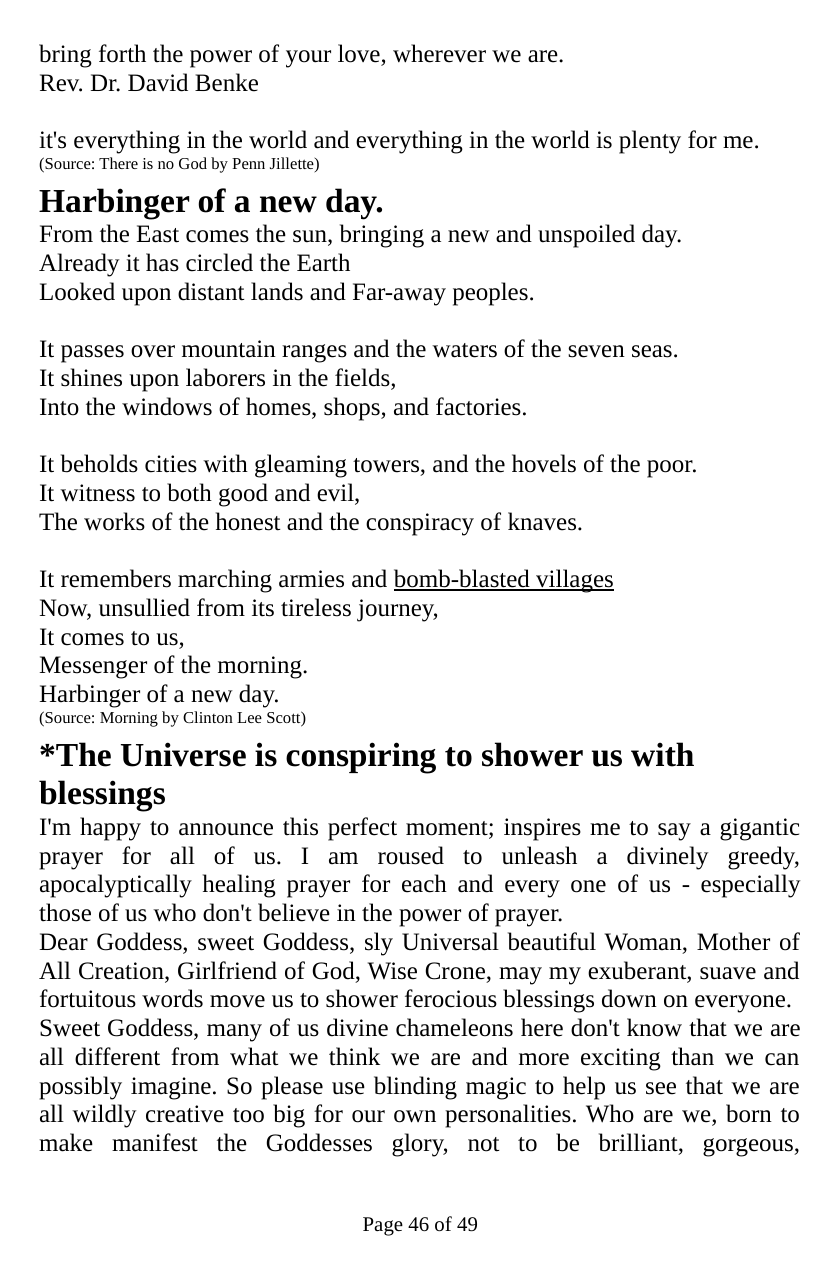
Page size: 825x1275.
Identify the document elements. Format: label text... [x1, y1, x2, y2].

text Already it has circled the Earth [39, 248, 801, 277]
text it's everything in the world and everything in the world is plenty for me. [39, 125, 801, 154]
text Harbinger of a new day. [39, 679, 801, 708]
text Sweet Goddess, many of us divine chameleons here don't know that we are all different from what we think we are and more exciting than we can possibly imagine. So please use blinding magic to help us see that we are all wildly creative too big for our own personalities. Who are we, born to make manifest the Goddesses glory, not to be brilliant, gorgeous, [39, 1013, 801, 1157]
subtitle *The Universe is conspiring to shower us with blessings [39, 735, 801, 812]
text Into the windows of homes, shops, and factories. [39, 392, 801, 421]
text bring forth the power of your love, wherever we are. [39, 39, 801, 68]
subtitle Harbinger of a new day. [39, 181, 801, 219]
text It witness to both good and evil, [39, 478, 801, 507]
text It shines upon laborers in the fields, [39, 363, 801, 392]
text Dear Goddess, sweet Goddess, sly Universal beautiful Woman, Mother of All Creation, Girlfriend of God, Wise Crone, may my exuberant, suave and fortuitous words move us to shower ferocious blessings down on everyone. [39, 927, 801, 1013]
text It beholds cities with gleaming towers, and the hovels of the poor. [39, 449, 801, 478]
text (Source: There is no God by Penn Jillette) [39, 154, 801, 173]
text It passes over mountain ranges and the waters of the seven seas. [39, 334, 801, 363]
text It comes to us, [39, 622, 801, 651]
text (Source: Morning by Clinton Lee Scott) [39, 708, 801, 727]
text The works of the honest and the conspiracy of knaves. [39, 507, 801, 536]
text Looked upon distant lands and Far-away peoples. [39, 277, 801, 306]
text Rev. Dr. David Benke [39, 68, 801, 96]
text From the East comes the sun, bringing a new and unspoiled day. [39, 219, 801, 248]
text Now, unsullied from its tireless journey, [39, 593, 801, 622]
text Messenger of the morning. [39, 651, 801, 679]
text I'm happy to announce this perfect moment; inspires me to say a gigantic prayer for all of us. I am roused to unleash a divinely greedy, apocalyptically healing prayer for each and every one of us - especially those of us who don't believe in the power of prayer. [39, 812, 801, 927]
text It remembers marching armies and bomb-blasted villages [39, 564, 801, 593]
